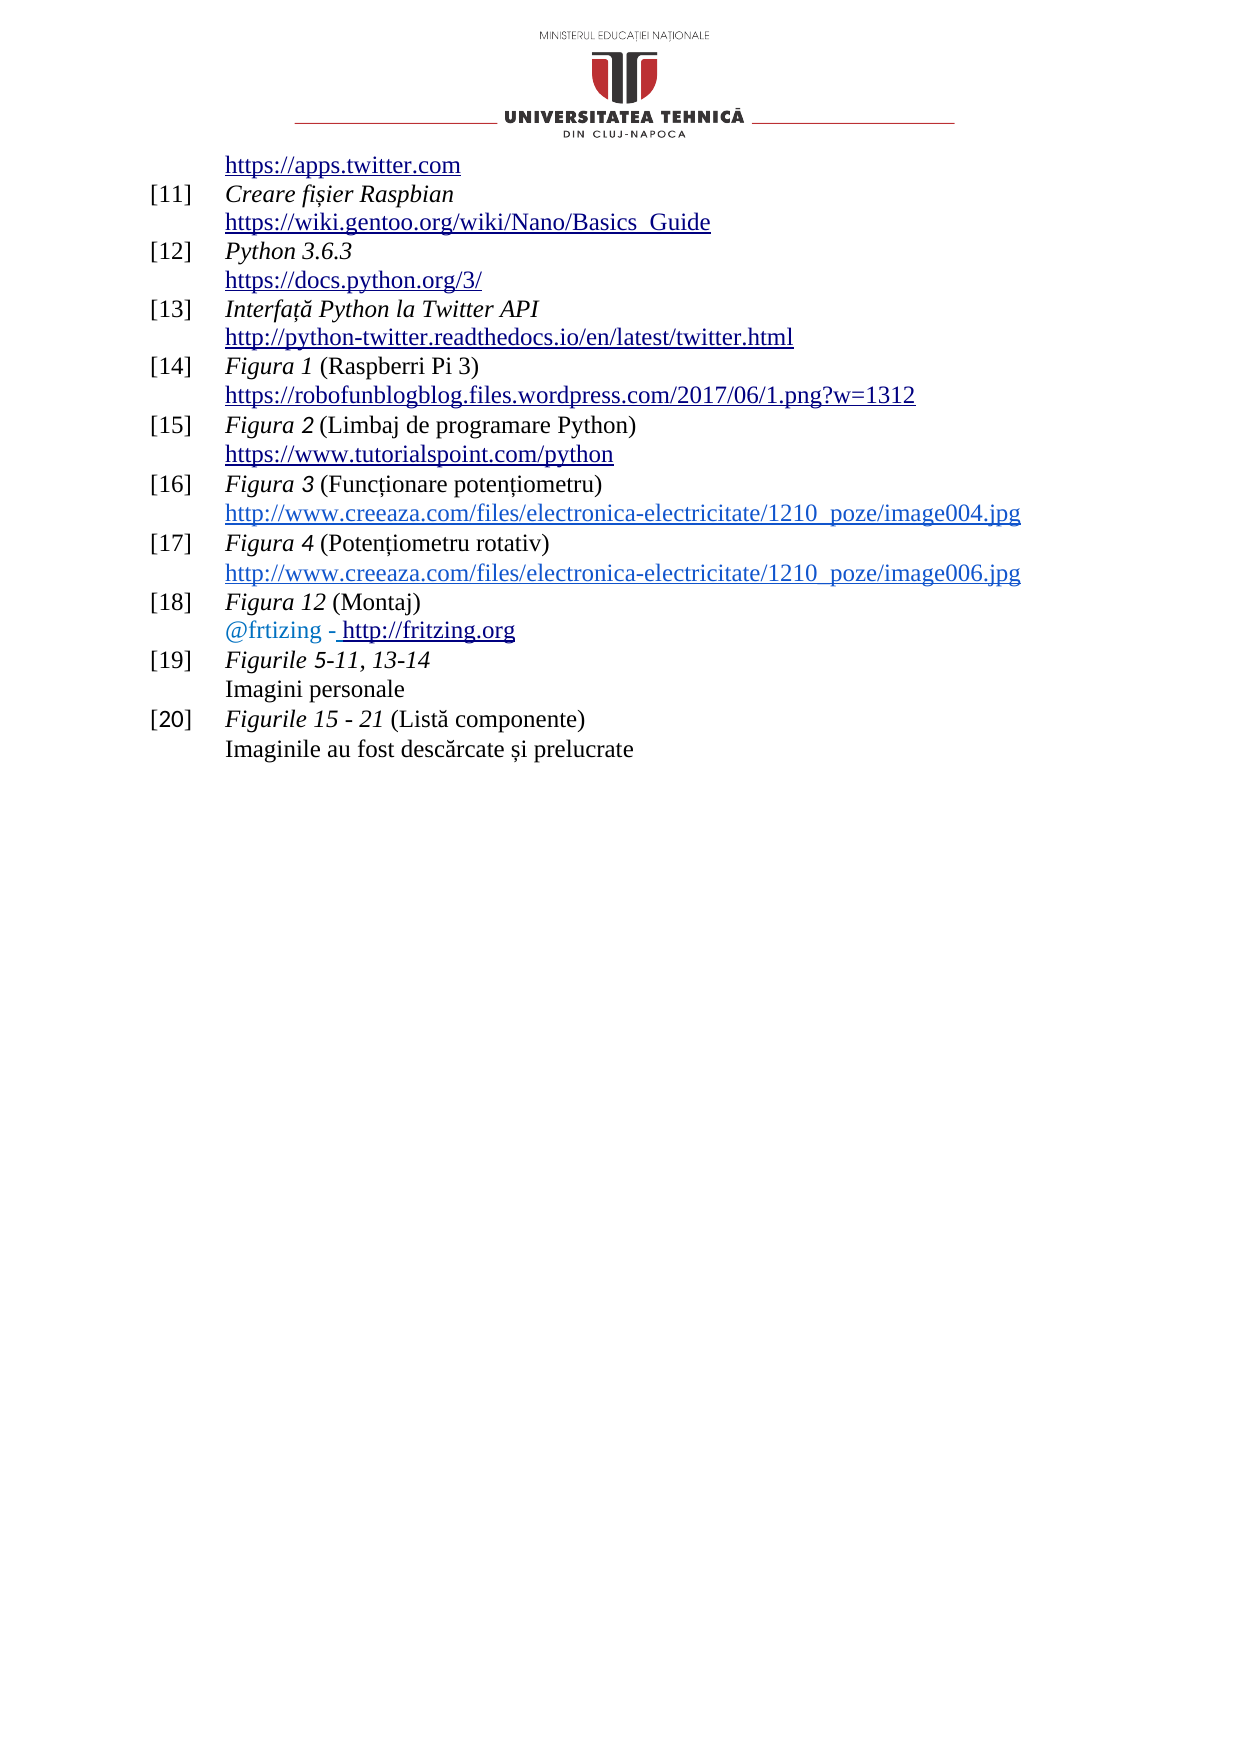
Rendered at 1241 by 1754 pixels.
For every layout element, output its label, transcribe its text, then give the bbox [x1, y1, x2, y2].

text Imagini personale [150, 674, 1090, 703]
text http://python-twitter.readthedocs.io/en/latest/twitter.html [150, 322, 1090, 351]
text https://robofunblogblog.files.wordpress.com/2017/06/1.png?w=1312 [150, 380, 1090, 409]
text [16] Figura 3 (Funcționare potențiometru) [150, 468, 1090, 498]
text [18] Figura 12 (Montaj) [150, 587, 1090, 615]
text [15] Figura 2 (Limbaj de programare Python) [150, 409, 1090, 439]
text https://www.tutorialspoint.com/python [150, 439, 1090, 468]
text Imaginile au fost descărcate și prelucrate [150, 734, 1090, 763]
text [14] Figura 1 (Raspberri Pi 3) [150, 351, 1090, 380]
text [17] Figura 4 (Potențiometru rotativ) [150, 527, 1090, 558]
text https://wiki.gentoo.org/wiki/Nano/Basics_Guide [150, 207, 1090, 236]
text [19] Figurile 5-11, 13-14 [150, 644, 1090, 674]
text @frtizing - http://fritzing.org [150, 615, 1090, 644]
text https://docs.python.org/3/ [150, 265, 1090, 294]
text https://apps.twitter.com [150, 150, 1090, 179]
text [20] Figurile 15 - 21 (Listă componente) [150, 703, 1090, 734]
text [12] Python 3.6.3 [150, 236, 1090, 265]
text http://www.creeaza.com/files/electronica-electricitate/1210_poze/image004.jpg [150, 498, 1090, 527]
text http://www.creeaza.com/files/electronica-electricitate/1210_poze/image006.jpg [150, 558, 1090, 587]
text [11] Creare fișier Raspbian [150, 179, 1090, 207]
text [13] Interfață Python la Twitter API [150, 294, 1090, 322]
